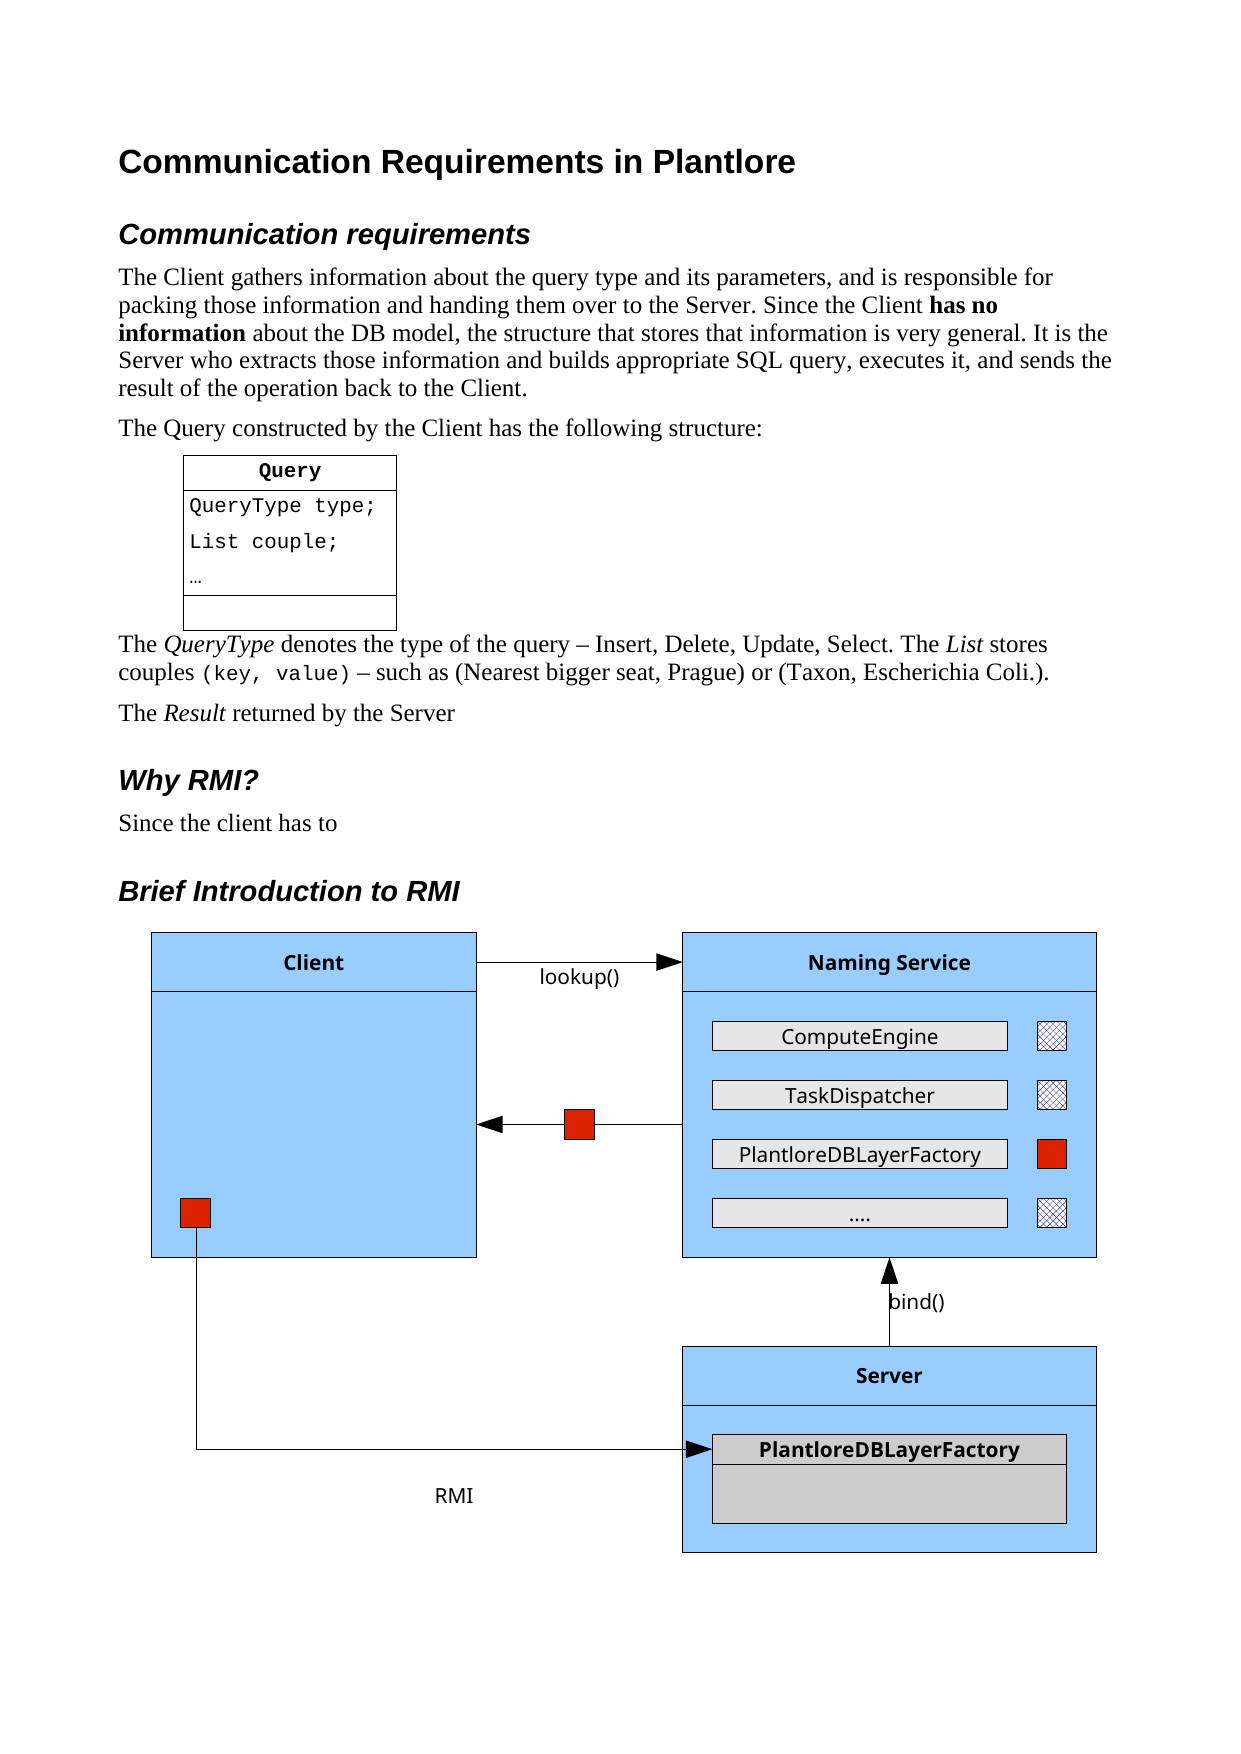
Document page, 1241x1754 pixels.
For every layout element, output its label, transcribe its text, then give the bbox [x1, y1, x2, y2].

table_header Query [184, 456, 396, 490]
text The QueryType denotes the type of the query – Insert, Delete, Update, Select. The List stores couples (key, value) – such as (Nearest bigger seat, Prague) or (Taxon, Escherichia Coli.). [118, 630, 1122, 687]
table_cell … [184, 560, 396, 595]
text The Client gathers information about the query type and its parameters, and is responsible for packing those information and handing them over to the Server. Since the Client has no information about the DB model, the structure that stores that information is very general. It is the Server who extracts those information and builds appropriate SQL query, executes it, and sends the result of the operation back to the Client. [118, 263, 1122, 402]
subtitle Brief Introduction to RMI [118, 875, 1122, 907]
table_cell List couple; [184, 525, 396, 560]
text The Result returned by the Server [118, 699, 1122, 727]
table_cell [184, 596, 396, 630]
text The Query constructed by the Client has the following structure: [118, 414, 1122, 442]
text Since the client has to [118, 809, 1122, 837]
subtitle Why RMI? [118, 764, 1122, 797]
subtitle Communication requirements [118, 218, 1122, 251]
table_cell QueryType type; [184, 491, 396, 525]
subtitle Communication Requirements in Plantlore [118, 143, 1122, 181]
